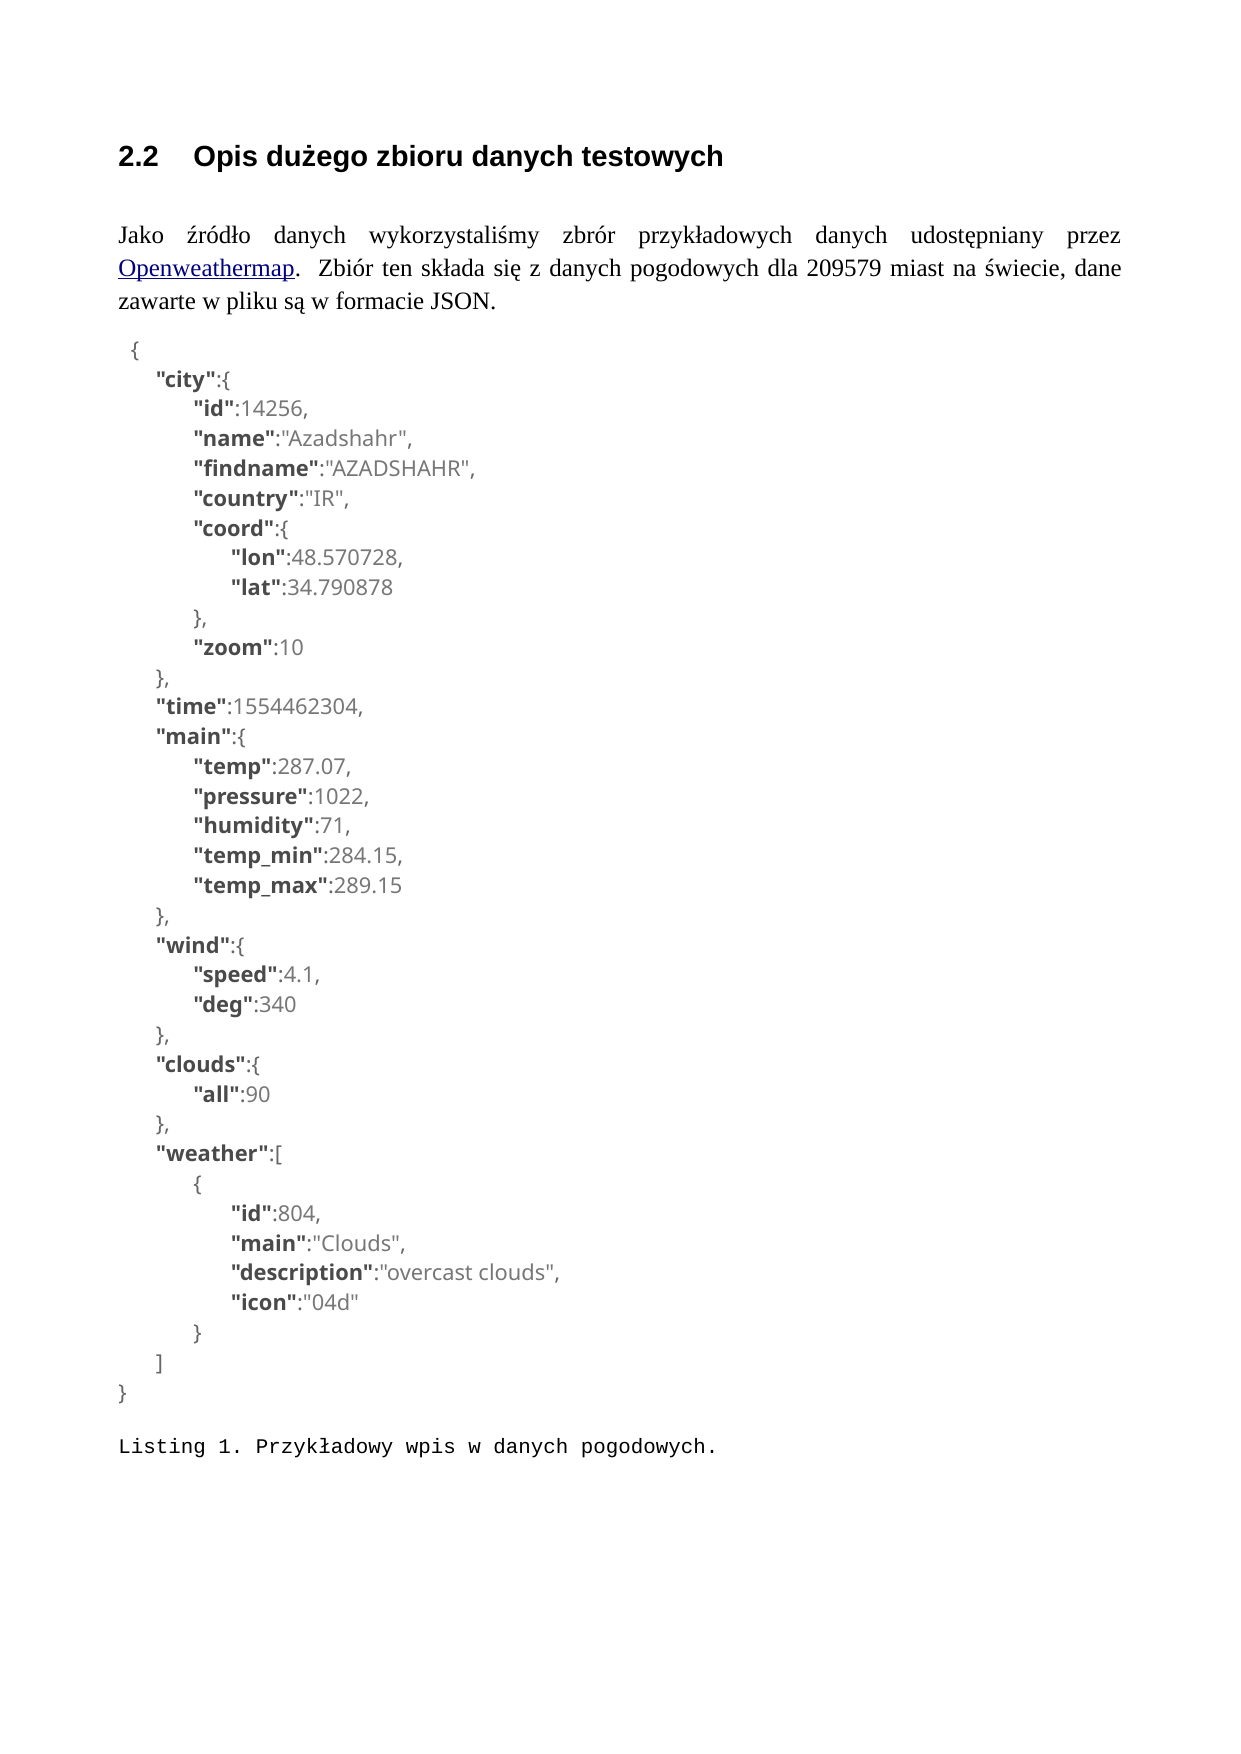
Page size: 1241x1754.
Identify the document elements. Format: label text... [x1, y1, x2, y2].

text "description":"overcast clouds", [118, 1257, 1122, 1287]
text } [118, 1376, 1122, 1406]
text "humidity":71, [118, 810, 1122, 840]
text "temp_max":289.15 [118, 870, 1122, 900]
text "speed":4.1, [118, 959, 1122, 989]
text "temp":287.07, [118, 751, 1122, 781]
text { [118, 334, 1122, 363]
text "time":1554462304, [118, 691, 1122, 721]
text }, [118, 1019, 1122, 1049]
text "findname":"AZADSHAHR", [118, 453, 1122, 483]
text "city":{ [118, 363, 1122, 393]
text ] [118, 1347, 1122, 1376]
text "temp_min":284.15, [118, 840, 1122, 870]
text }, [118, 661, 1122, 691]
text "coord":{ [118, 512, 1122, 542]
text "wind":{ [118, 929, 1122, 959]
text } [118, 1317, 1122, 1347]
text "main":{ [118, 721, 1122, 751]
text "zoom":10 [118, 632, 1122, 661]
text "main":"Clouds", [118, 1227, 1122, 1257]
text "country":"IR", [118, 483, 1122, 512]
text "icon":"04d" [118, 1287, 1122, 1317]
text "weather":[ [118, 1138, 1122, 1168]
text }, [118, 1108, 1122, 1138]
text "pressure":1022, [118, 781, 1122, 810]
text { [118, 1168, 1122, 1198]
subtitle Opis dużego zbioru danych testowych [118, 139, 1122, 172]
text }, [118, 602, 1122, 632]
text Jako źródło danych wykorzystaliśmy zbrór przykładowych danych udostępniany przez Openweathermap. Zbiór ten składa się z danych pogodowych dla 209579 miast na świecie, dane zawarte w pliku są w formacie JSON. [118, 220, 1122, 315]
text }, [118, 900, 1122, 929]
text "id":14256, [118, 393, 1122, 423]
text Listing 1. Przykładowy wpis w danych pogodowych. [118, 1436, 1122, 1460]
text "lat":34.790878 [118, 572, 1122, 602]
text "deg":340 [118, 989, 1122, 1019]
text "lon":48.570728, [118, 542, 1122, 572]
text "clouds":{ [118, 1049, 1122, 1078]
text "name":"Azadshahr", [118, 423, 1122, 453]
text "all":90 [118, 1078, 1122, 1108]
text "id":804, [118, 1198, 1122, 1227]
